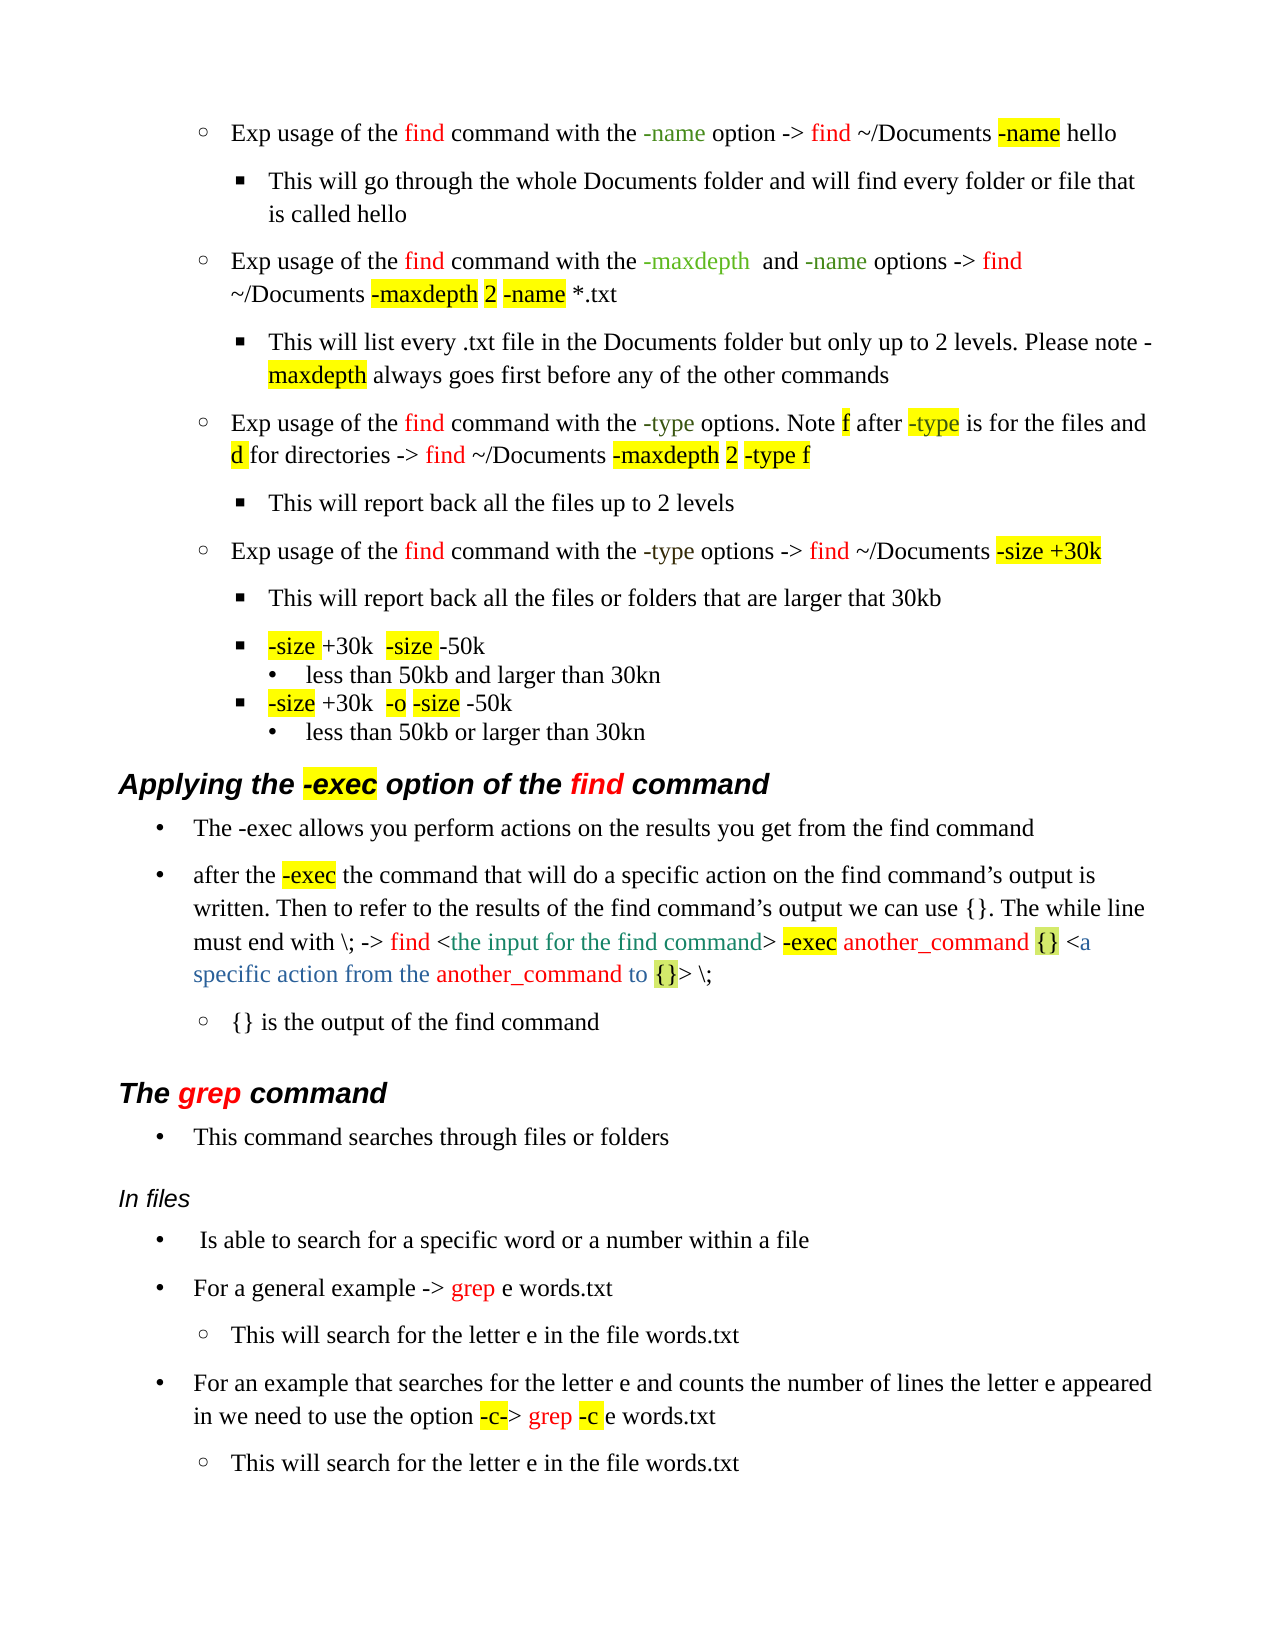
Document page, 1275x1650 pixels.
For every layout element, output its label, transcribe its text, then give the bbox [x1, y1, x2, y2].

list after the -exec the command that will do a specific action on the find command’s output is written. Then to refer to the results of the find command’s output we can use {}. The while line must end with \; -> find <the input for the find command> -exec another_command {} <a specific action from the another_command to {}> \; [156, 861, 1157, 988]
list Exp usage of the find command with the -name option -> find ~/Documents -name hello [193, 118, 1157, 147]
list Exp usage of the find command with the -type options -> find ~/Documents -size +30k [193, 536, 1157, 564]
subtitle In files [118, 1184, 1157, 1213]
list This will search for the letter e in the file words.txt [193, 1448, 1157, 1477]
list This will report back all the files or folders that are larger that 30kb [231, 583, 1157, 612]
subtitle Applying the -exec option of the find command [118, 767, 1157, 800]
list This will list every .txt file in the Documents folder but only up to 2 levels. Please note -maxdepth always goes first before any of the other commands [231, 327, 1157, 389]
list This will go through the whole Documents folder and will find every folder or file that is called hello [231, 166, 1157, 227]
list Exp usage of the find command with the -maxdepth and -name options -> find ~/Documents -maxdepth 2 -name *.txt [193, 246, 1157, 308]
list This will report back all the files up to 2 levels [231, 488, 1157, 517]
list This will search for the letter e in the file words.txt [193, 1320, 1157, 1349]
list The -exec allows you perform actions on the results you get from the find command [156, 813, 1157, 842]
list Is able to search for a specific word or a number within a file [156, 1225, 1157, 1254]
list less than 50kb and larger than 30kn [268, 660, 1157, 688]
list -size +30k -size -50k [231, 631, 1157, 660]
list This command searches through files or folders [156, 1122, 1157, 1150]
list {} is the output of the find command [193, 1007, 1157, 1036]
list -size +30k -o -size -50k [231, 688, 1157, 717]
list For an example that searches for the letter e and counts the number of lines the letter e appeared in we need to use the option -c-> grep -c e words.txt [156, 1368, 1157, 1430]
subtitle The grep command [118, 1076, 1157, 1109]
list Exp usage of the find command with the -type options. Note f after -type is for the files and d for directories -> find ~/Documents -maxdepth 2 -type f [193, 408, 1157, 469]
list For a general example -> grep e words.txt [156, 1273, 1157, 1301]
list less than 50kb or larger than 30kn [268, 717, 1157, 746]
